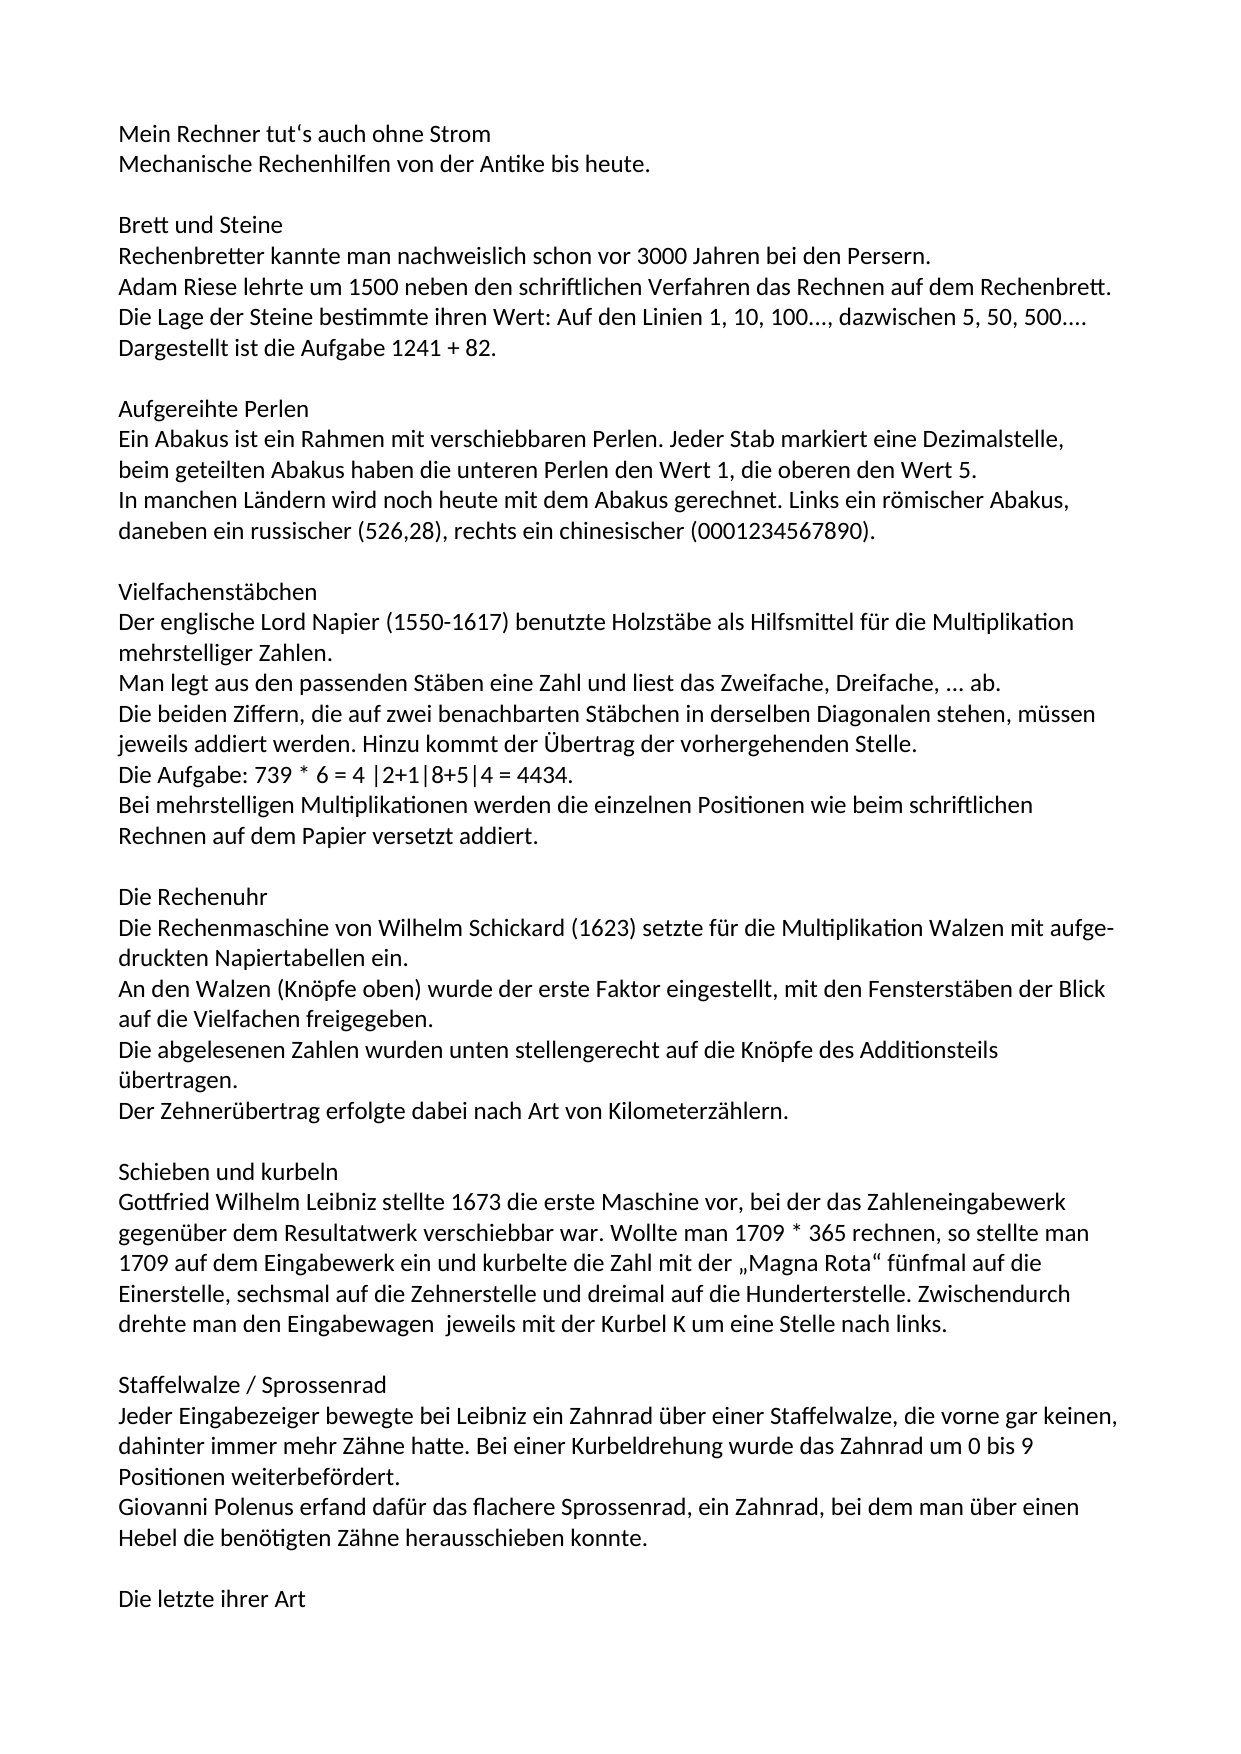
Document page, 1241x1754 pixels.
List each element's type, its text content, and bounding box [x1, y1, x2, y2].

text Mein Rechner tut‘s auch ohne Strom [118, 118, 1122, 149]
text Die Rechenmaschine von Wilhelm Schickard (1623) setzte für die Multiplikation Walzen mit aufge-druckten Napiertabellen ein. [118, 912, 1122, 973]
text Die abgelesenen Zahlen wurden unten stellengerecht auf die Knöpfe des Additionsteils übertragen. [118, 1034, 1122, 1095]
text An den Walzen (Knöpfe oben) wurde der erste Faktor eingestellt, mit den Fensterstäben der Blick auf die Vielfachen freigegeben. [118, 973, 1122, 1034]
text Adam Riese lehrte um 1500 neben den schriftlichen Verfahren das Rechnen auf dem Rechenbrett. [118, 271, 1122, 301]
text Dargestellt ist die Aufgabe 1241 + 82. [118, 332, 1122, 362]
text Aufgereihte Perlen [118, 393, 1122, 423]
text Die Rechenuhr [118, 881, 1122, 912]
text Gottfried Wilhelm Leibniz stellte 1673 die erste Maschine vor, bei der das Zahleneingabewerk gegenüber dem Resultatwerk verschiebbar war. Wollte man 1709 * 365 rechnen, so stellte man 1709 auf dem Eingabewerk ein und kurbelte die Zahl mit der „Magna Rota“ fünfmal auf die Einerstelle, sechsmal auf die Zehnerstelle und dreimal auf die Hunderterstelle. Zwischendurch drehte man den Eingabewagen jeweils mit der Kurbel K um eine Stelle nach links. [118, 1186, 1122, 1339]
text Man legt aus den passenden Stäben eine Zahl und liest das Zweifache, Dreifache, ... ab. [118, 667, 1122, 698]
text Schieben und kurbeln [118, 1156, 1122, 1186]
text Mechanische Rechenhilfen von der Antike bis heute. [118, 149, 1122, 179]
text Die Aufgabe: 739 * 6 = 4 |2+1|8+5|4 = 4434. [118, 759, 1122, 789]
text Der englische Lord Napier (1550-1617) benutzte Holzstäbe als Hilfsmittel für die Multiplikation mehrstelliger Zahlen. [118, 606, 1122, 667]
text Brett und Steine [118, 210, 1122, 240]
text Der Zehnerübertrag erfolgte dabei nach Art von Kilometerzählern. [118, 1095, 1122, 1125]
text In manchen Ländern wird noch heute mit dem Abakus gerechnet. Links ein römischer Abakus, daneben ein russischer (526,28), rechts ein chinesischer (0001234567890). [118, 484, 1122, 545]
text Die Lage der Steine bestimmte ihren Wert: Auf den Linien 1, 10, 100..., dazwischen 5, 50, 500.... [118, 301, 1122, 332]
text Die beiden Ziffern, die auf zwei benachbarten Stäbchen in derselben Diagonalen stehen, müssen jeweils addiert werden. Hinzu kommt der Übertrag der vorhergehenden Stelle. [118, 698, 1122, 759]
text Vielfachenstäbchen [118, 576, 1122, 606]
text Rechenbretter kannte man nachweislich schon vor 3000 Jahren bei den Persern. [118, 240, 1122, 271]
text Staffelwalze / Sprossenrad [118, 1369, 1122, 1400]
text Giovanni Polenus erfand dafür das flachere Sprossenrad, ein Zahnrad, bei dem man über einen Hebel die benötigten Zähne herausschieben konnte. [118, 1492, 1122, 1553]
text Ein Abakus ist ein Rahmen mit verschiebbaren Perlen. Jeder Stab markiert eine Dezimalstelle, beim geteilten Abakus haben die unteren Perlen den Wert 1, die oberen den Wert 5. [118, 423, 1122, 484]
text Bei mehrstelligen Multiplikationen werden die einzelnen Positionen wie beim schriftlichen Rechnen auf dem Papier versetzt addiert. [118, 789, 1122, 851]
text Jeder Eingabezeiger bewegte bei Leibniz ein Zahnrad über einer Staffelwalze, die vorne gar keinen, dahinter immer mehr Zähne hatte. Bei einer Kurbeldrehung wurde das Zahnrad um 0 bis 9 Positionen weiterbefördert. [118, 1400, 1122, 1492]
text Die letzte ihrer Art [118, 1583, 1122, 1614]
